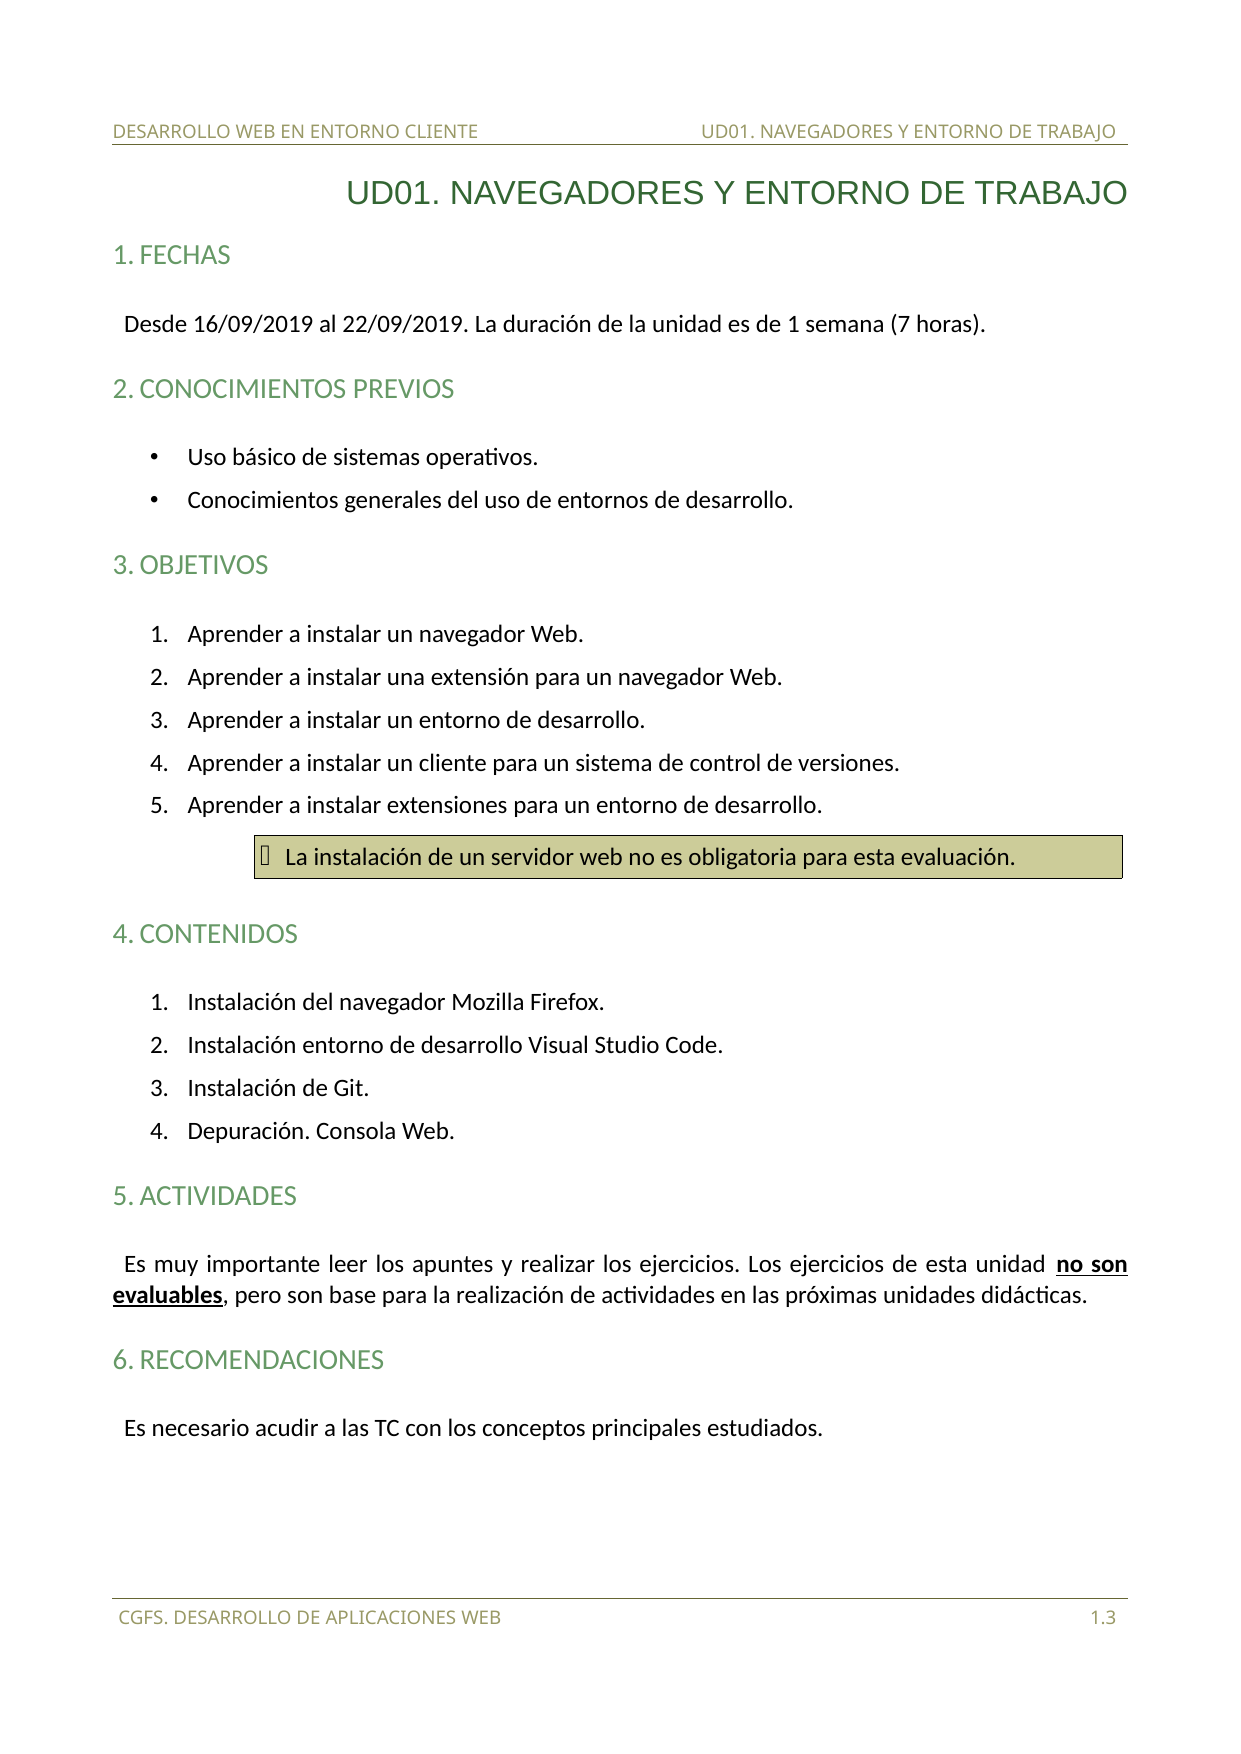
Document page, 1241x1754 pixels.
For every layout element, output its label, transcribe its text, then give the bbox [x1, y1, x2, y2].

subtitle Conocimientos previos [112, 370, 1128, 406]
list Instalación del navegador Mozilla Firefox. [150, 986, 1128, 1017]
list Depuración. Consola Web. [150, 1115, 1128, 1146]
subtitle Contenidos [112, 915, 1128, 950]
list Aprender a instalar extensiones para un entorno de desarrollo. [150, 789, 1128, 820]
list Aprender a instalar un entorno de desarrollo. [150, 704, 1128, 734]
text Es necesario acudir a las TC con los conceptos principales estudiados. [112, 1412, 1128, 1443]
subtitle Actividades [112, 1177, 1128, 1212]
list Aprender a instalar una extensión para un navegador Web. [150, 661, 1128, 691]
subtitle Objetivos [112, 546, 1128, 582]
subtitle Recomendaciones [112, 1341, 1128, 1376]
list Conocimientos generales del uso de entornos de desarrollo. [150, 484, 1128, 515]
subtitle Fechas [112, 236, 1128, 272]
list Instalación de Git. [150, 1072, 1128, 1103]
text Desde 16/09/2019 al 22/09/2019. La duración de la unidad es de 1 semana (7 horas). [112, 308, 1128, 339]
text UD01. Navegadores y entorno de trabajo [112, 173, 1128, 212]
text Es muy importante leer los apuntes y realizar los ejercicios. Los ejercicios de esta unidad no son evaluables, pero son base para la realización de actividades en las próximas unidades didácticas. [112, 1248, 1128, 1309]
list  La instalación de un servidor web no es obligatoria para esta evaluación. [255, 836, 1122, 878]
list Aprender a instalar un cliente para un sistema de control de versiones. [150, 747, 1128, 777]
list Uso básico de sistemas operativos. [150, 442, 1128, 472]
list Instalación entorno de desarrollo Visual Studio Code. [150, 1029, 1128, 1060]
list Aprender a instalar un navegador Web. [150, 618, 1128, 648]
